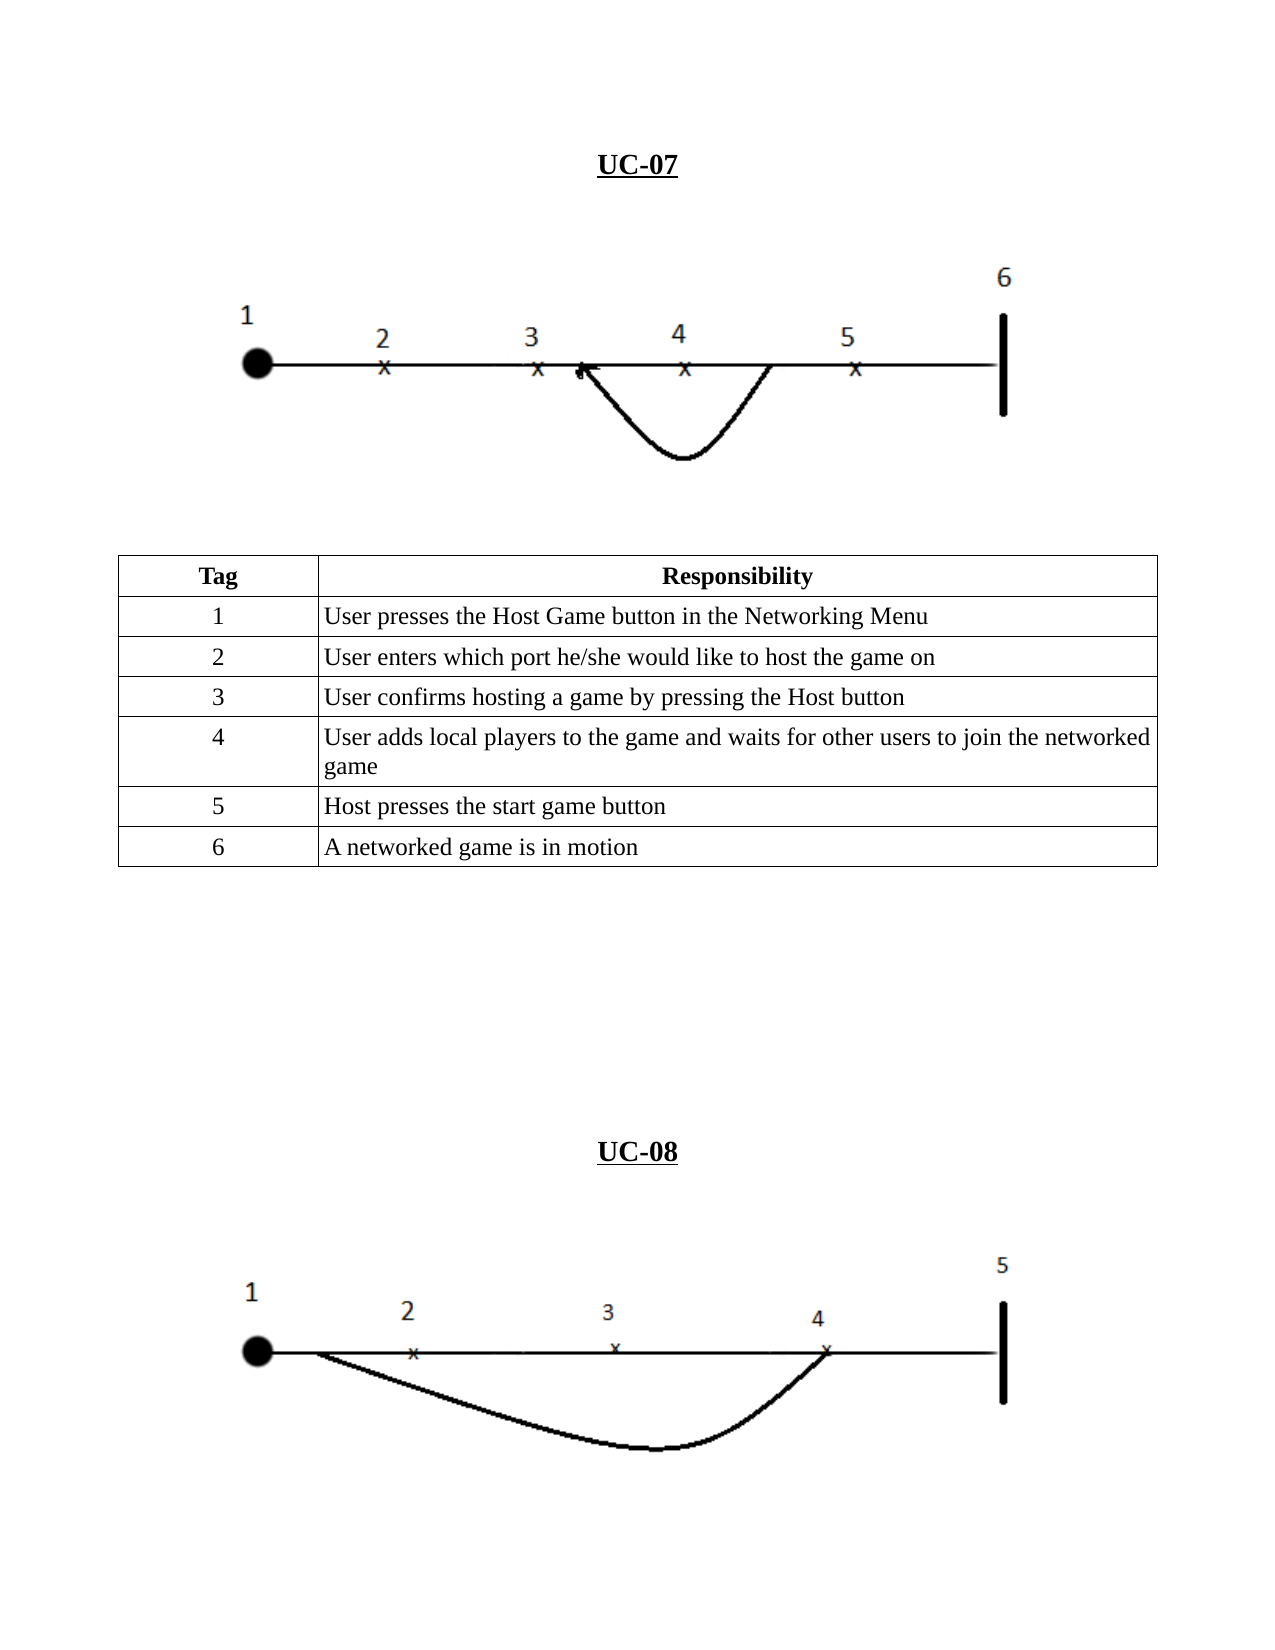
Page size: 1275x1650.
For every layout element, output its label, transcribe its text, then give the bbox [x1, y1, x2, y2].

text UC-08 [118, 1134, 1157, 1168]
table_header Tag [119, 556, 318, 596]
table_cell A networked game is in motion [319, 827, 1157, 866]
table_header Responsibility [319, 556, 1157, 596]
picture [150, 213, 1125, 527]
table_cell 2 [119, 637, 318, 676]
table_cell 3 [119, 677, 318, 716]
table_cell User enters which port he/she would like to host the game on [319, 637, 1157, 676]
text UC-07 [118, 147, 1157, 180]
table_cell User confirms hosting a game by pressing the Host button [319, 677, 1157, 716]
table_cell Host presses the start game button [319, 787, 1157, 826]
table_cell User adds local players to the game and waits for other users to join the networked game [319, 717, 1157, 786]
table_cell 4 [119, 717, 318, 786]
table_cell User presses the Host Game button in the Networking Menu [319, 597, 1157, 636]
table_cell 1 [119, 597, 318, 636]
table_cell 6 [119, 827, 318, 866]
picture [150, 1201, 1125, 1515]
table_cell 5 [119, 787, 318, 826]
